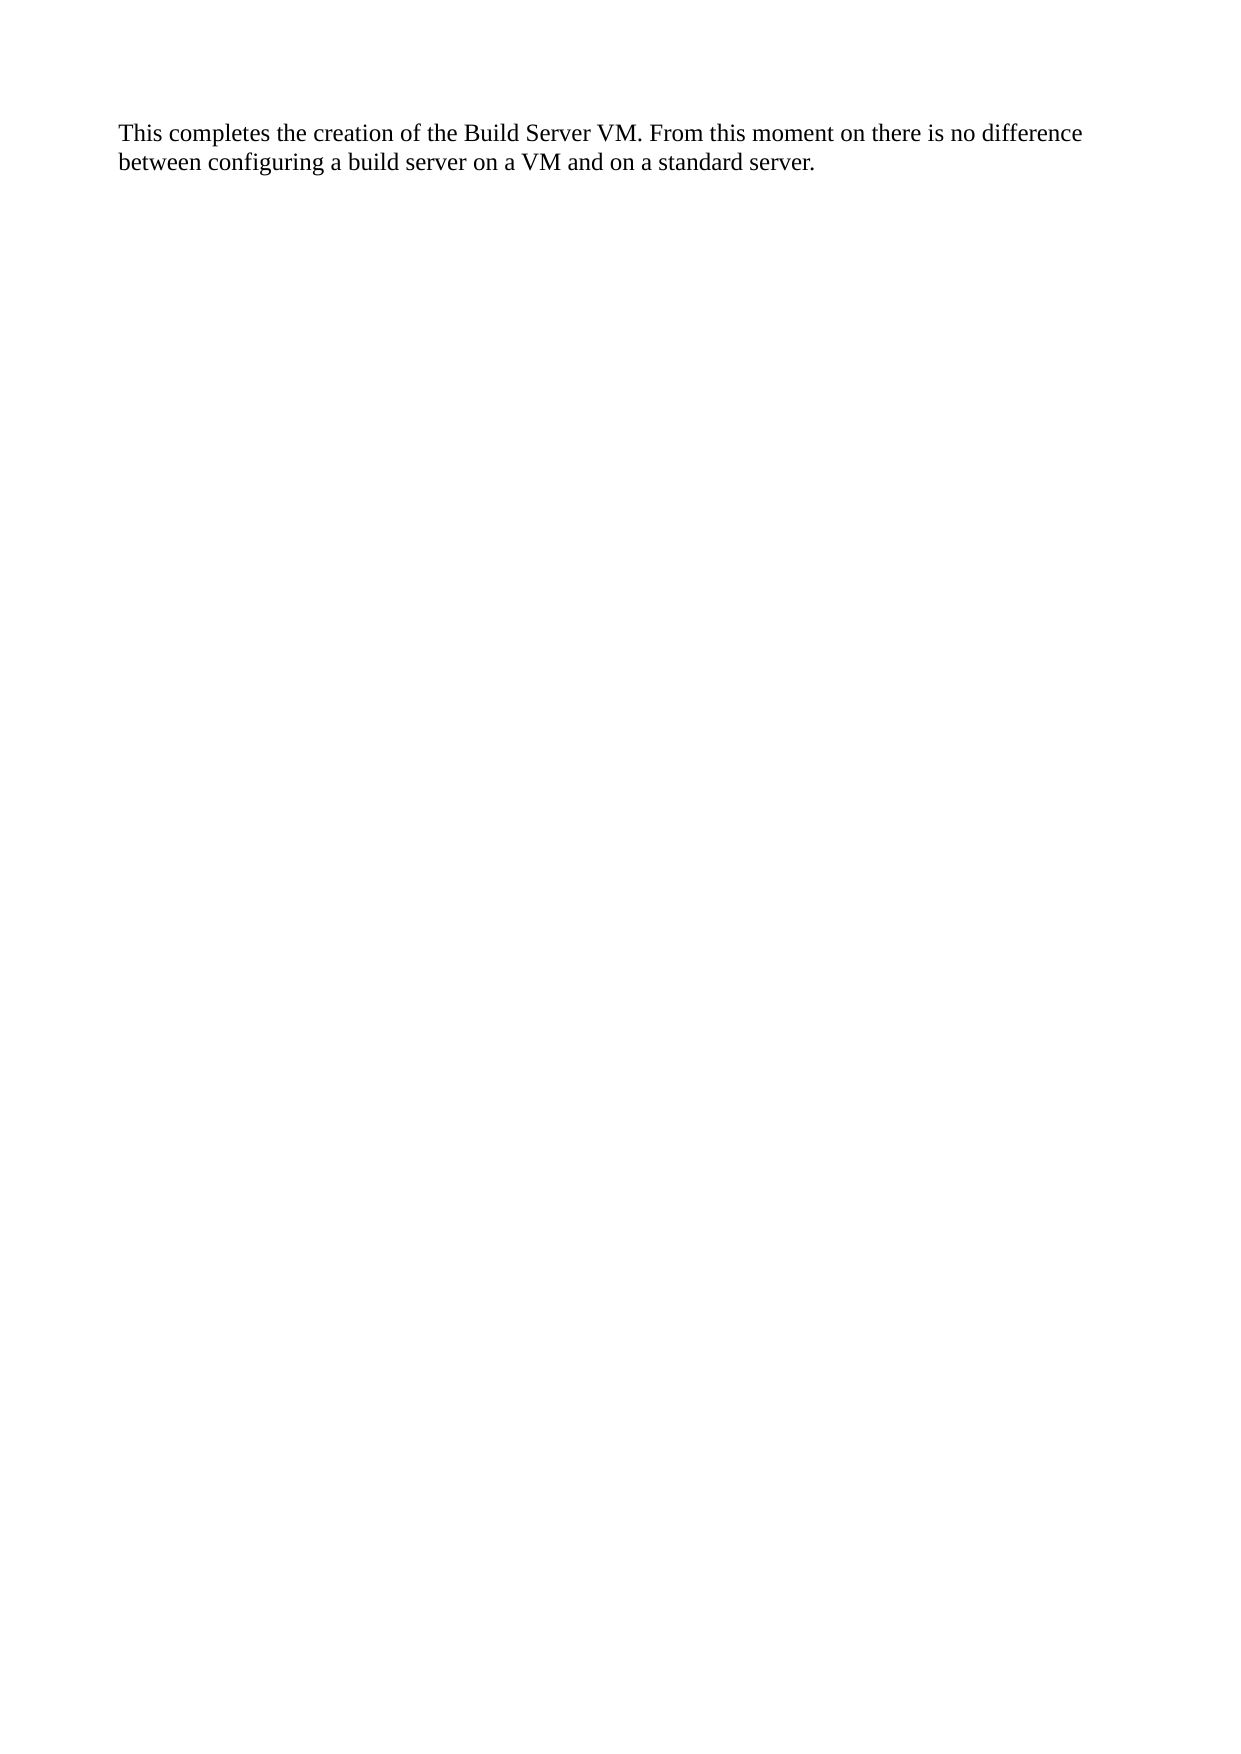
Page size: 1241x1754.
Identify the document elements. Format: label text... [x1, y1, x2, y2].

text This completes the creation of the Build Server VM. From this moment on there is no difference between configuring a build server on a VM and on a standard server. [118, 118, 1122, 176]
